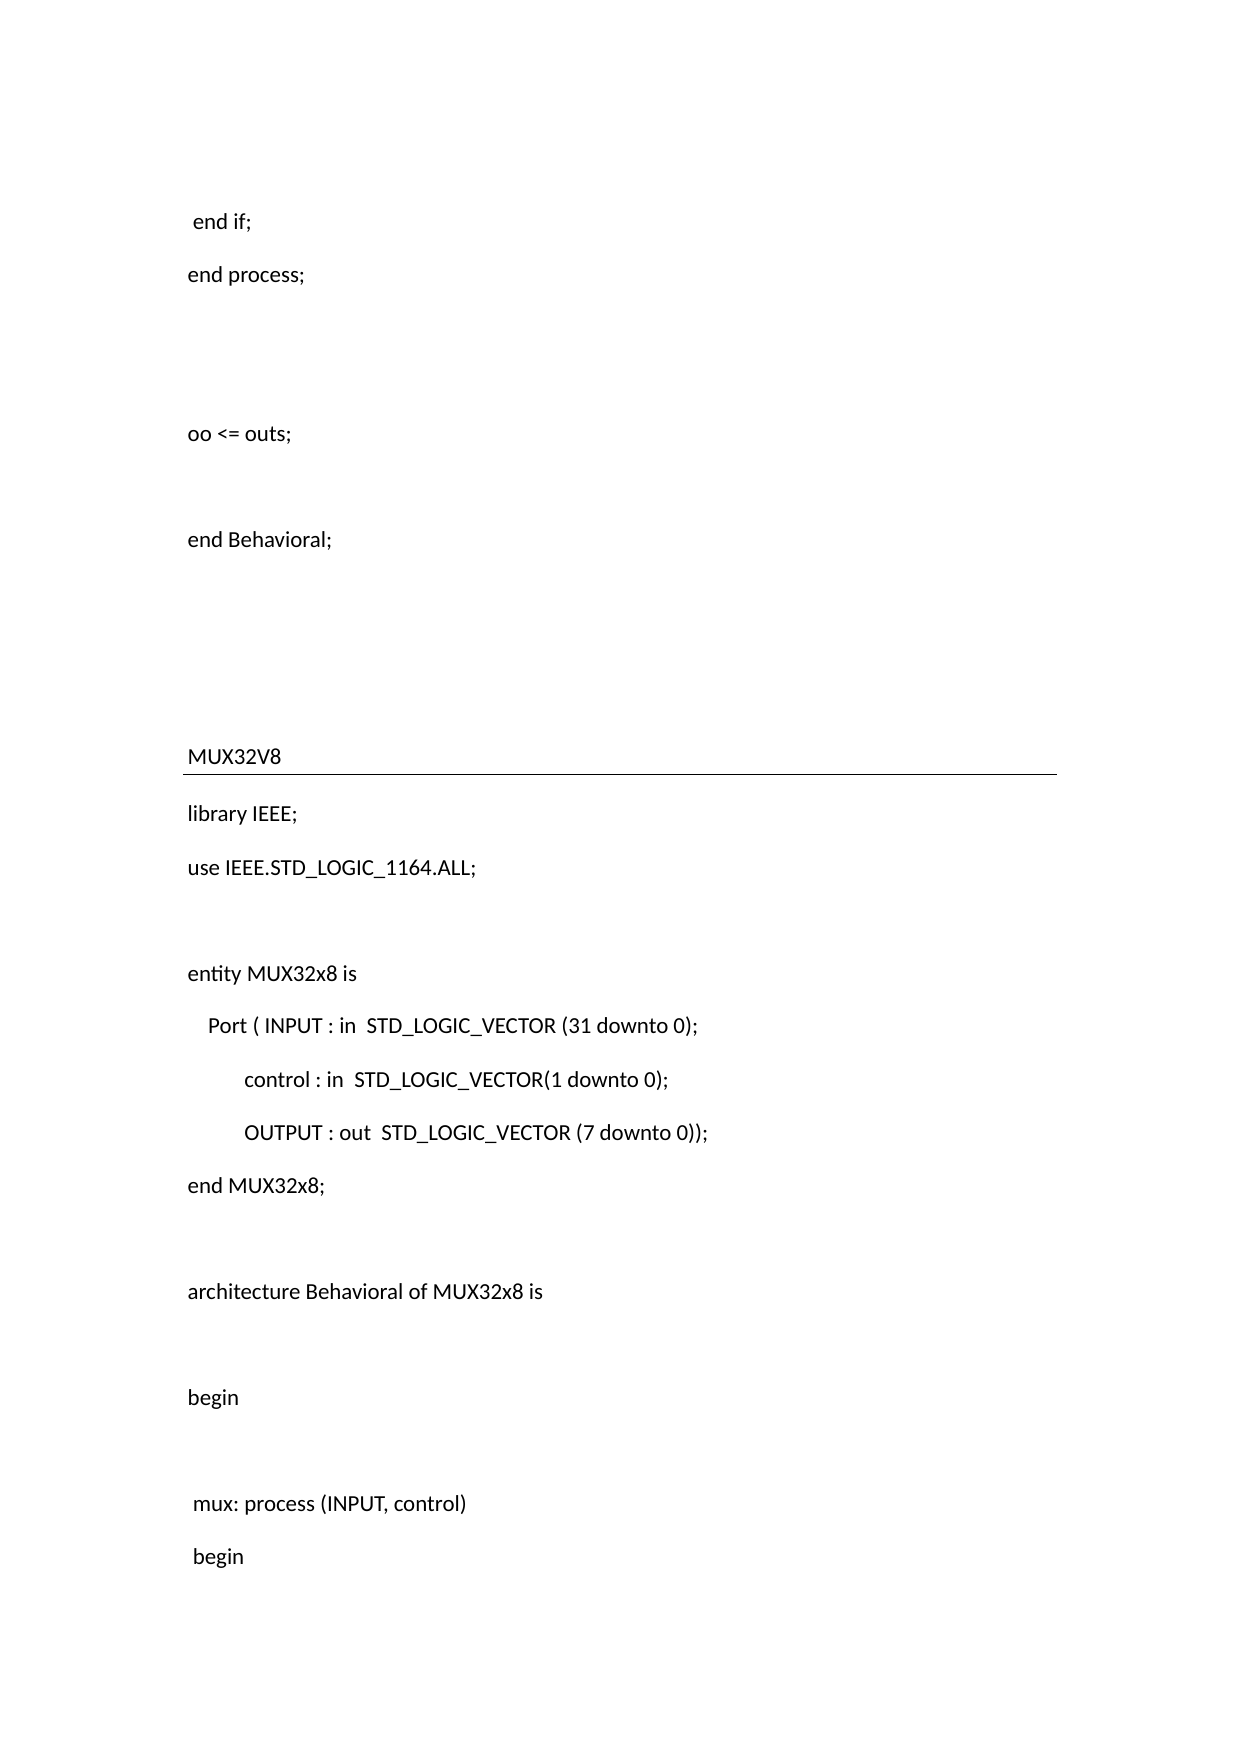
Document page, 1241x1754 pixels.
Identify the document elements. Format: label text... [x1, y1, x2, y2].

text begin [187, 1383, 1053, 1411]
text end process; [187, 261, 1053, 288]
text begin [187, 1542, 1053, 1570]
text MUX32V8 [183, 738, 1057, 774]
text end if; [187, 207, 1053, 236]
text library IEEE; [187, 799, 1053, 828]
text control : in STD_LOGIC_VECTOR(1 downto 0); [187, 1065, 1053, 1093]
text OUTPUT : out STD_LOGIC_VECTOR (7 downto 0)); [187, 1118, 1053, 1146]
text mux: process (INPUT, control) [187, 1489, 1053, 1517]
text architecture Behavioral of MUX32x8 is [187, 1277, 1053, 1305]
text oo <= outs; [187, 419, 1053, 448]
text use IEEE.STD_LOGIC_1164.ALL; [187, 853, 1053, 881]
text Port ( INPUT : in STD_LOGIC_VECTOR (31 downto 0); [187, 1012, 1053, 1040]
text entity MUX32x8 is [187, 959, 1053, 987]
text end Behavioral; [187, 526, 1053, 554]
text end MUX32x8; [187, 1171, 1053, 1199]
